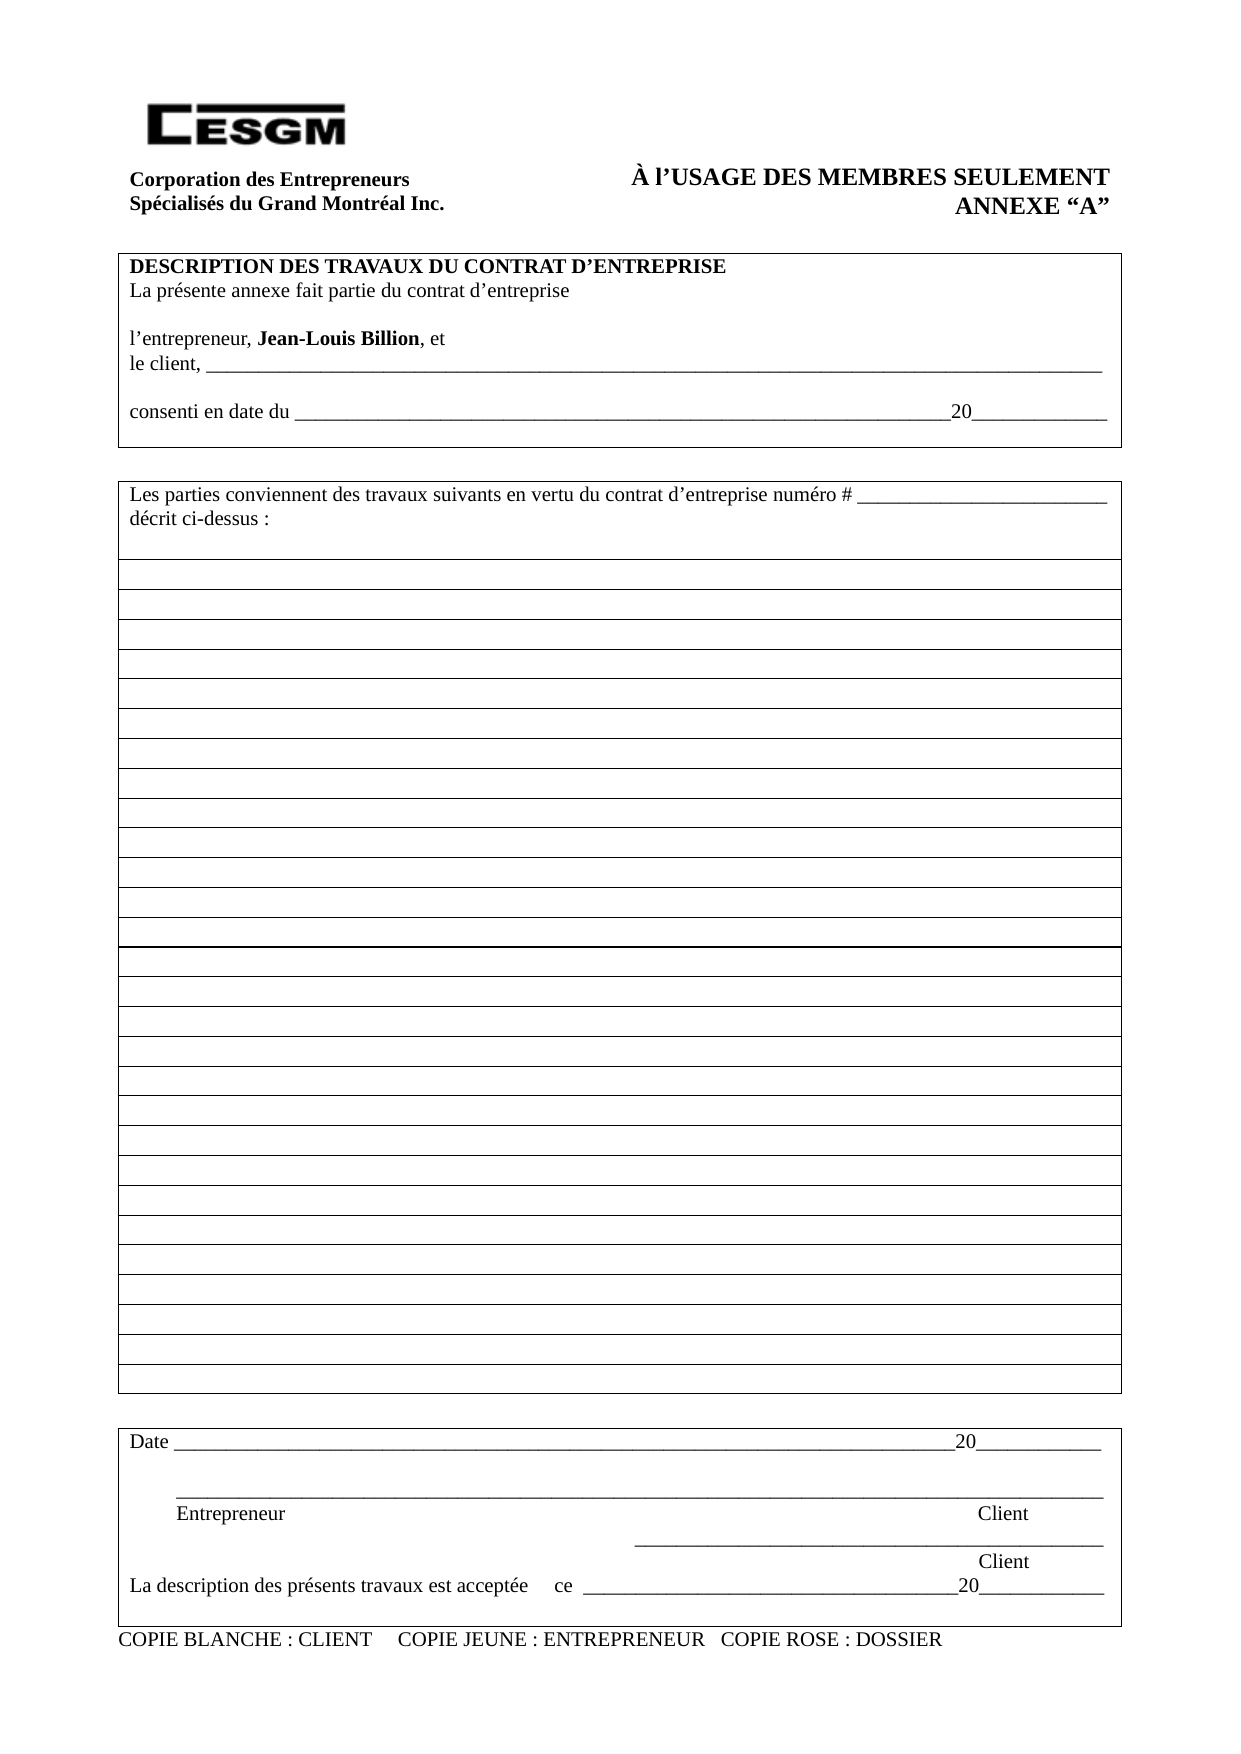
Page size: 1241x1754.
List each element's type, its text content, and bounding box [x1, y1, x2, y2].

table_cell À l’USAGE DES MEMBRES SEULEMENT ANNEXE “A” [620, 162, 1121, 219]
table_cell [119, 799, 1121, 827]
picture [129, 88, 364, 162]
table_cell [119, 948, 1121, 976]
table_cell [119, 560, 1121, 589]
table_cell [119, 1126, 1121, 1155]
table_cell [119, 1305, 1121, 1334]
table_cell [119, 918, 1121, 946]
table_cell [119, 888, 1121, 917]
table_cell [119, 858, 1121, 887]
table_cell [119, 1216, 1121, 1244]
table_cell [119, 1275, 1121, 1304]
table_cell [119, 1156, 1121, 1185]
table_cell [119, 739, 1121, 768]
text COPIE BLANCHE : CLIENT COPIE JEUNE : ENTREPRENEUR COPIE ROSE : DOSSIER [118, 1627, 1122, 1651]
table_cell [119, 590, 1121, 619]
table_cell Corporation des Entrepreneurs Spécialisés du Grand Montréal Inc. [118, 162, 516, 219]
table_cell [119, 1067, 1121, 1095]
table_cell [119, 1245, 1121, 1274]
table_header DESCRIPTION DES TRAVAUX DU CONTRAT D’ENTREPRISE La présente annexe fait partie du contrat d’entreprise l’entrepreneur, Jean-Louis Billion, et le client, ______________________________________________________________________________________ consenti en date du _______________________________________________________________20_____________ [119, 254, 1121, 447]
table_header [620, 89, 1121, 162]
table_header Les parties conviennent des travaux suivants en vertu du contrat d’entreprise numéro # ________________________ décrit ci-dessus : [119, 482, 1121, 559]
table_cell [119, 1365, 1121, 1393]
table_cell [119, 828, 1121, 857]
table_cell [119, 1007, 1121, 1036]
table_cell [119, 679, 1121, 708]
table_header [364, 89, 516, 162]
table_header [516, 89, 620, 162]
table_cell [119, 769, 1121, 797]
table_cell [119, 977, 1121, 1006]
table_header [118, 89, 129, 162]
table_cell [516, 162, 620, 219]
table_cell [119, 1186, 1121, 1214]
table_cell [119, 709, 1121, 738]
table_cell [119, 620, 1121, 648]
table_header Date ___________________________________________________________________________20____________ _________________________________________________________________________________________ Entrepreneur Client _____________________________________________ Client La description des présents travaux est acceptée ce ____________________________________20____________ [119, 1429, 1121, 1626]
table_cell [119, 650, 1121, 678]
table_cell [119, 1096, 1121, 1125]
table_cell [119, 1037, 1121, 1066]
table_cell [119, 1335, 1121, 1363]
